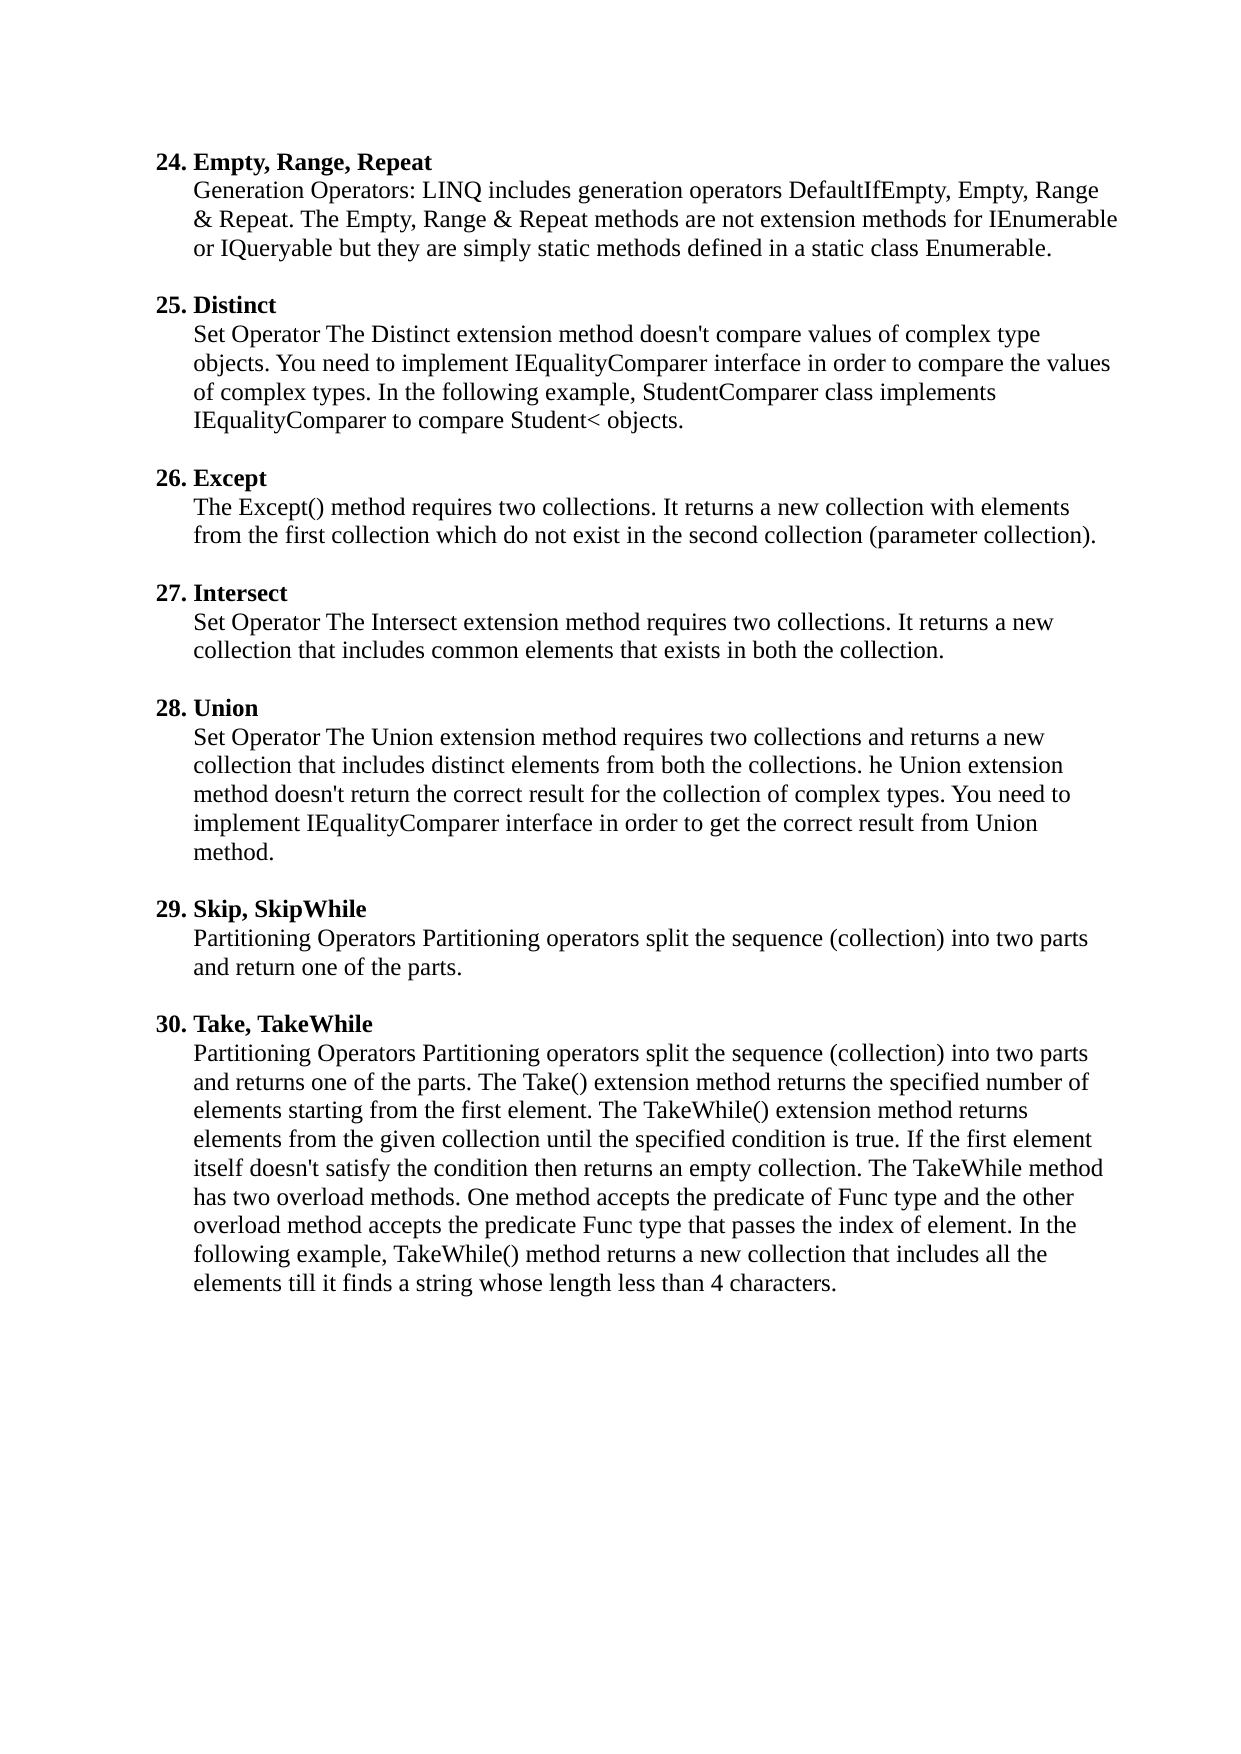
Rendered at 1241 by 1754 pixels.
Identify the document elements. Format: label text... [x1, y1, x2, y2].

list Except [156, 463, 1122, 492]
list Empty, Range, Repeat [156, 147, 1122, 176]
list The Except() method requires two collections. It returns a new collection with elements from the first collection which do not exist in the second collection (parameter collection). [156, 492, 1122, 549]
list Generation Operators: LINQ includes generation operators DefaultIfEmpty, Empty, Range & Repeat. The Empty, Range & Repeat methods are not extension methods for IEnumerable or IQueryable but they are simply static methods defined in a static class Enumerable. [156, 176, 1122, 262]
list Partitioning Operators Partitioning operators split the sequence (collection) into two parts and returns one of the parts. The Take() extension method returns the specified number of elements starting from the first element. The TakeWhile() extension method returns elements from the given collection until the specified condition is true. If the first element itself doesn't satisfy the condition then returns an empty collection. The TakeWhile method has two overload methods. One method accepts the predicate of Func type and the other overload method accepts the predicate Func type that passes the index of element. In the following example, TakeWhile() method returns a new collection that includes all the elements till it finds a string whose length less than 4 characters. [156, 1038, 1122, 1297]
list Intersect [156, 578, 1122, 607]
list Union [156, 693, 1122, 722]
list Partitioning Operators Partitioning operators split the sequence (collection) into two parts and return one of the parts. [156, 923, 1122, 981]
list Distinct [156, 291, 1122, 319]
list Skip, SkipWhile [156, 894, 1122, 923]
list Set Operator The Union extension method requires two collections and returns a new collection that includes distinct elements from both the collections. he Union extension method doesn't return the correct result for the collection of complex types. You need to implement IEqualityComparer interface in order to get the correct result from Union method. [156, 722, 1122, 866]
list Set Operator The Distinct extension method doesn't compare values of complex type objects. You need to implement IEqualityComparer interface in order to compare the values of complex types. In the following example, StudentComparer class implements IEqualityComparer to compare Student< objects. [156, 319, 1122, 434]
list Set Operator The Intersect extension method requires two collections. It returns a new collection that includes common elements that exists in both the collection. [156, 607, 1122, 664]
list Take, TakeWhile [156, 1009, 1122, 1038]
